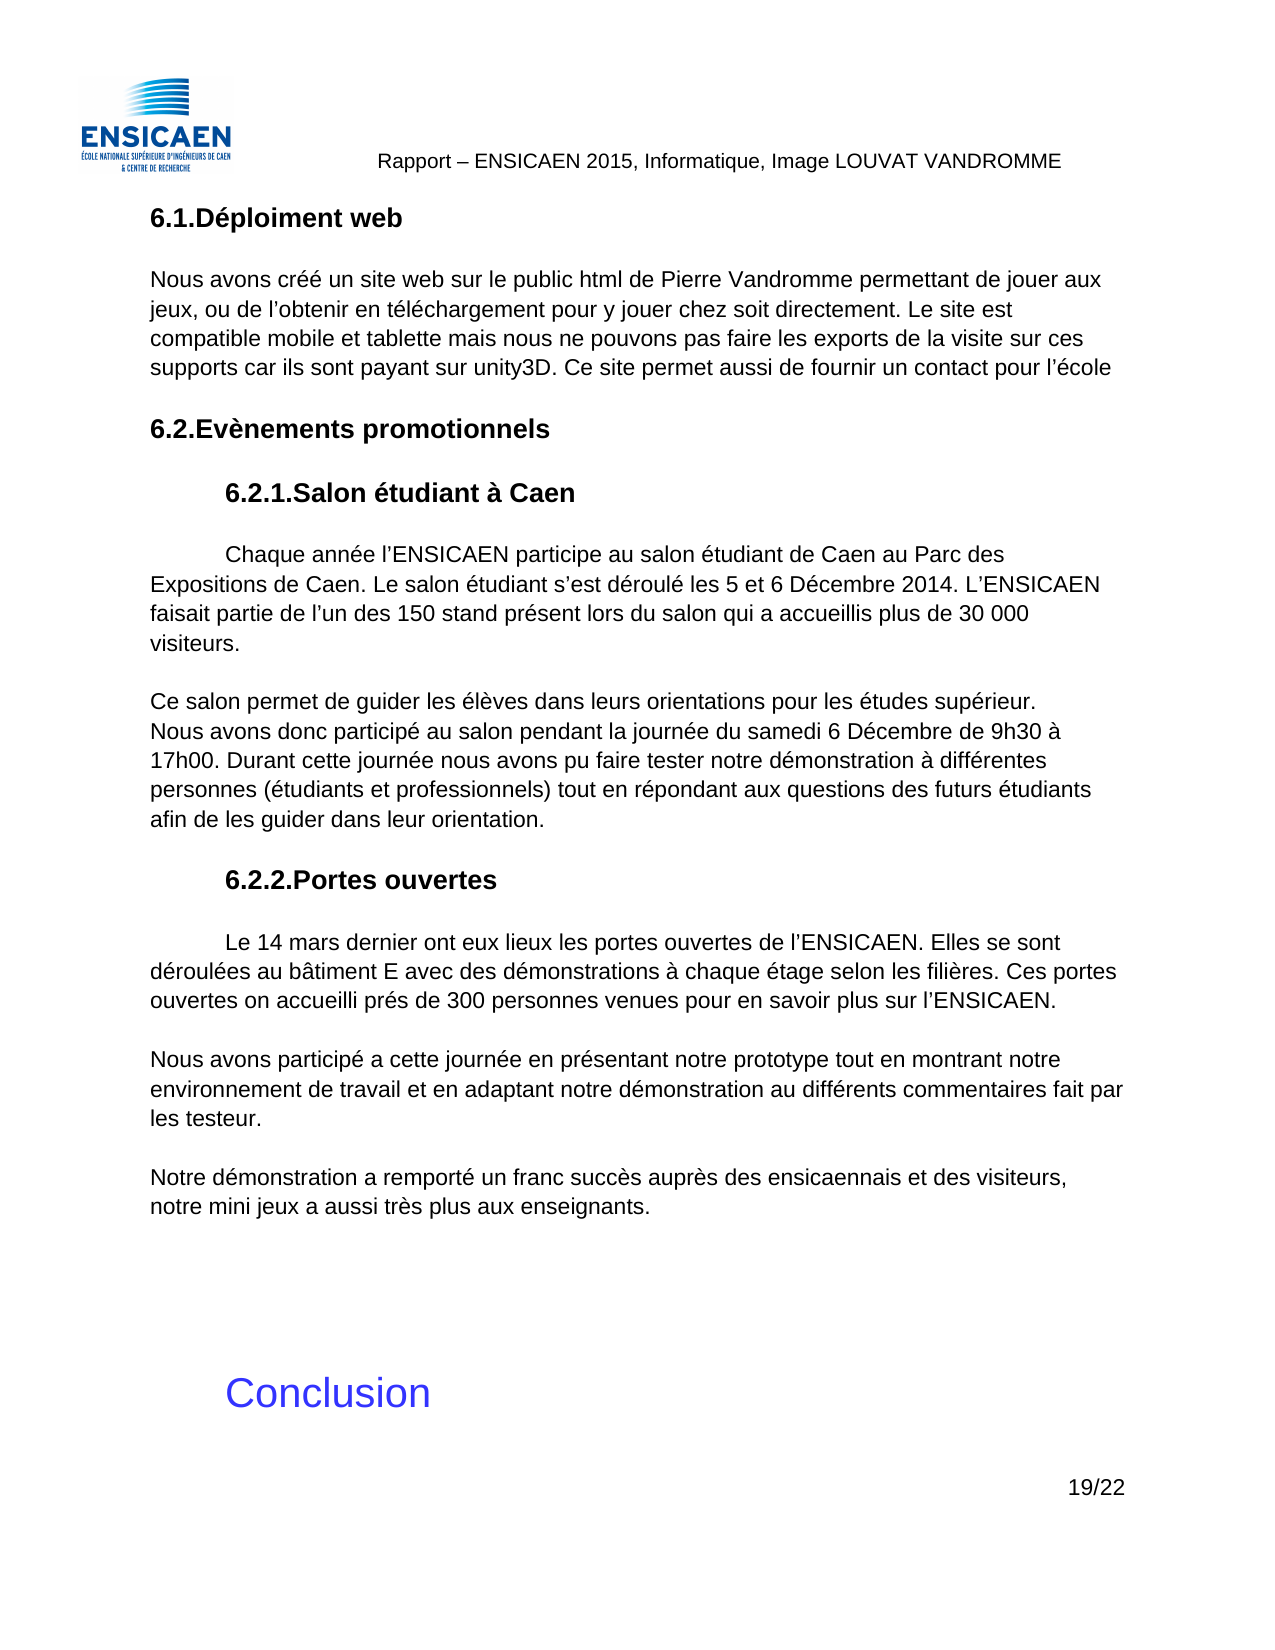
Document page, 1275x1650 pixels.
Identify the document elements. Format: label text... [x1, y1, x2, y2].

text Nous avons créé un site web sur le public html de Pierre Vandromme permettant de jouer aux jeux, ou de l’obtenir en téléchargement pour y jouer chez soit directement. Le site est compatible mobile et tablette mais nous ne pouvons pas faire les exports de la visite sur ces supports car ils sont payant sur unity3D. Ce site permet aussi de fournir un contact pour l’école [150, 267, 1125, 381]
picture [78, 76, 234, 174]
text Conclusion [150, 1370, 1125, 1417]
text Notre démonstration a remporté un franc succès auprès des ensicaennais et des visiteurs, notre mini jeux a aussi très plus aux enseignants. [150, 1164, 1125, 1219]
text 6.2.1.Salon étudiant à Caen [150, 478, 1125, 508]
text 6.2.Evènements promotionnels [150, 414, 1125, 444]
text Nous avons participé a cette journée en présentant notre prototype tout en montrant notre environnement de travail et en adaptant notre démonstration au différents commentaires fait par les testeur. [150, 1047, 1125, 1131]
text 6.2.2.Portes ouvertes [150, 865, 1125, 896]
text Nous avons donc participé au salon pendant la journée du samedi 6 Décembre de 9h30 à 17h00. Durant cette journée nous avons pu faire tester notre démonstration à différentes personnes (étudiants et professionnels) tout en répondant aux questions des futurs étudiants afin de les guider dans leur orientation. [150, 718, 1125, 832]
text Ce salon permet de guider les élèves dans leurs orientations pour les études supérieur. [150, 689, 1125, 714]
text Le 14 mars dernier ont eux lieux les portes ouvertes de l’ENSICAEN. Elles se sont déroulées au bâtiment E avec des démonstrations à chaque étage selon les filières. Ces portes ouvertes on accueilli prés de 300 personnes venues pour en savoir plus sur l’ENSICAEN. [150, 929, 1125, 1014]
text Chaque année l’ENSICAEN participe au salon étudiant de Caen au Parc des Expositions de Caen. Le salon étudiant s’est déroulé les 5 et 6 Décembre 2014. L’ENSICAEN faisait partie de l’un des 150 stand présent lors du salon qui a accueillis plus de 30 000 visiteurs. [150, 542, 1125, 656]
text 6.1.Déploiment web [150, 203, 1125, 233]
